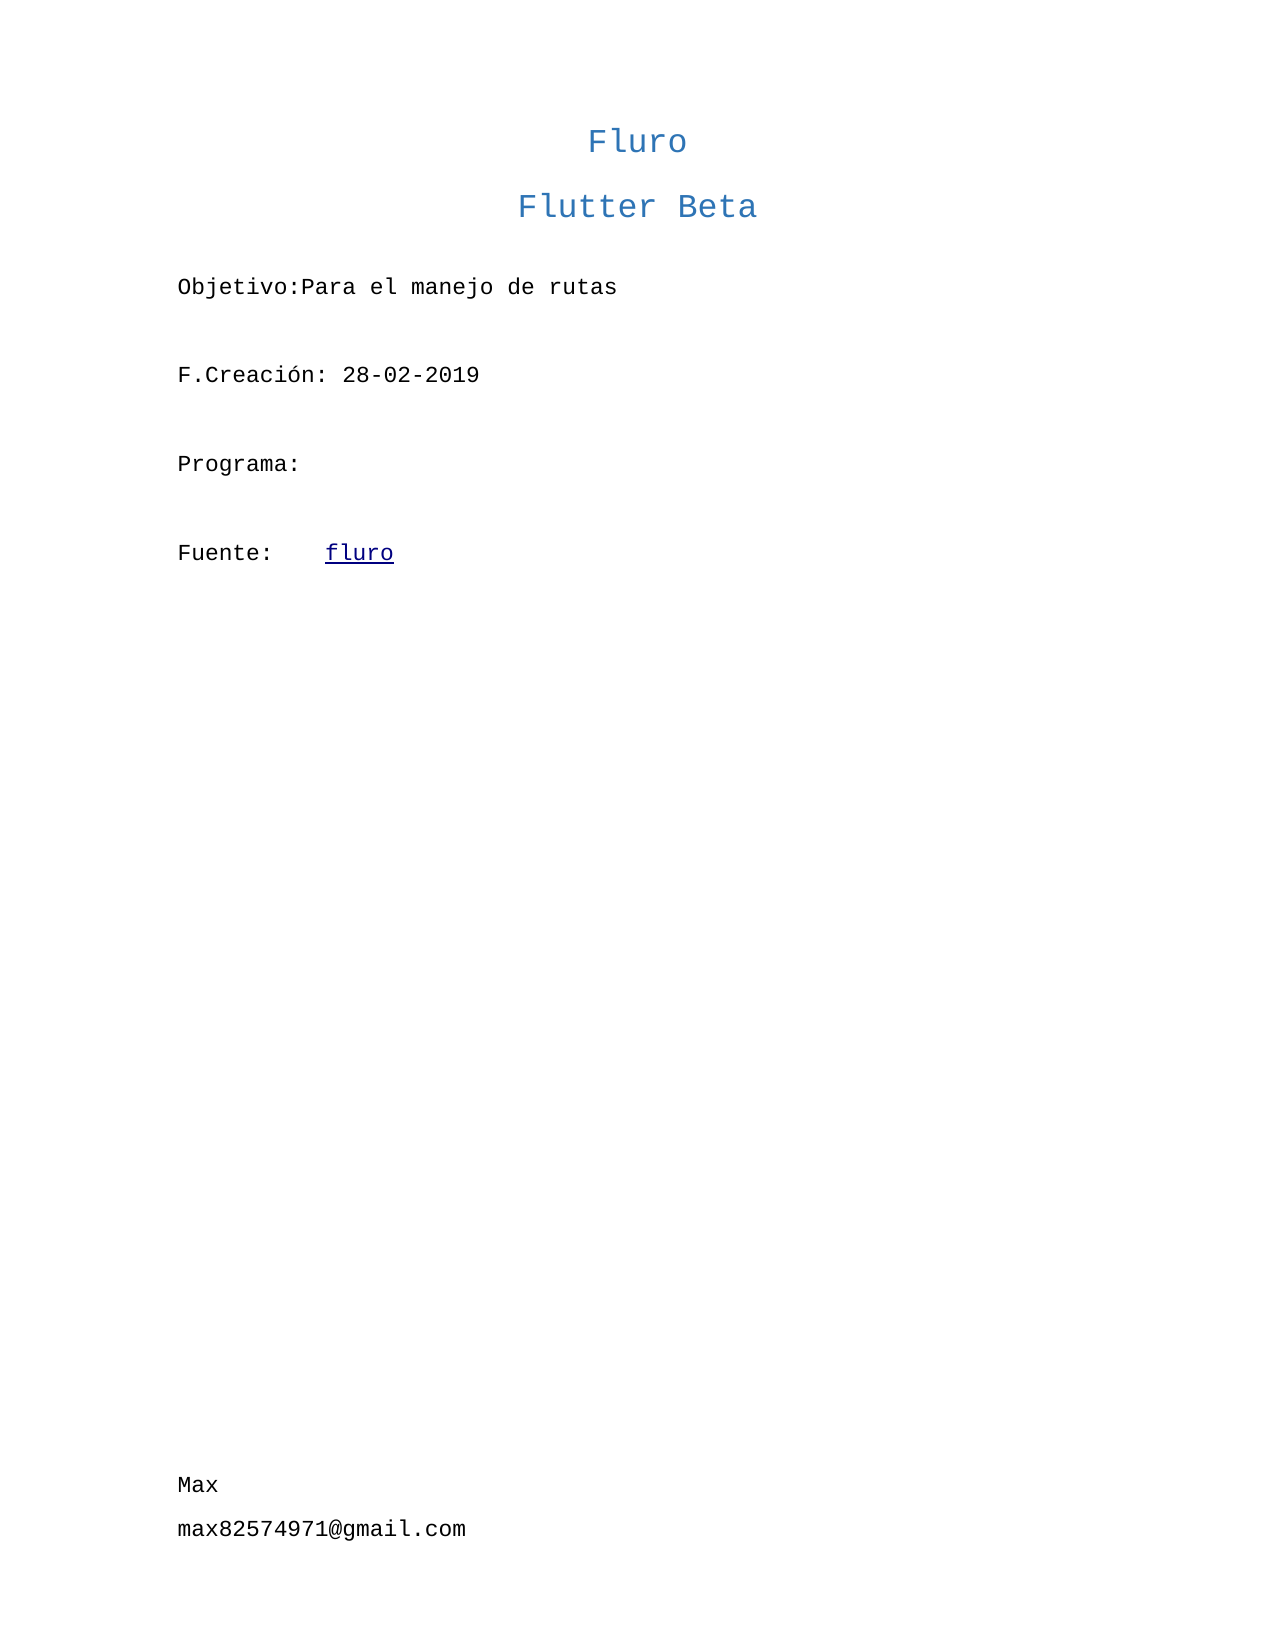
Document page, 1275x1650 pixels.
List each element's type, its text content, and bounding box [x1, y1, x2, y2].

subtitle Fluro [177, 125, 1098, 163]
text Programa: [177, 452, 1098, 478]
text Fuente: fluro [177, 541, 1098, 567]
text Objetivo:Para el manejo de rutas [177, 275, 1098, 301]
text F.Creación: 28-02-2019 [177, 364, 1098, 390]
text max82574971@gmail.com [177, 1517, 1098, 1543]
text Max [177, 1473, 1098, 1499]
subtitle Flutter Beta [177, 190, 1098, 228]
